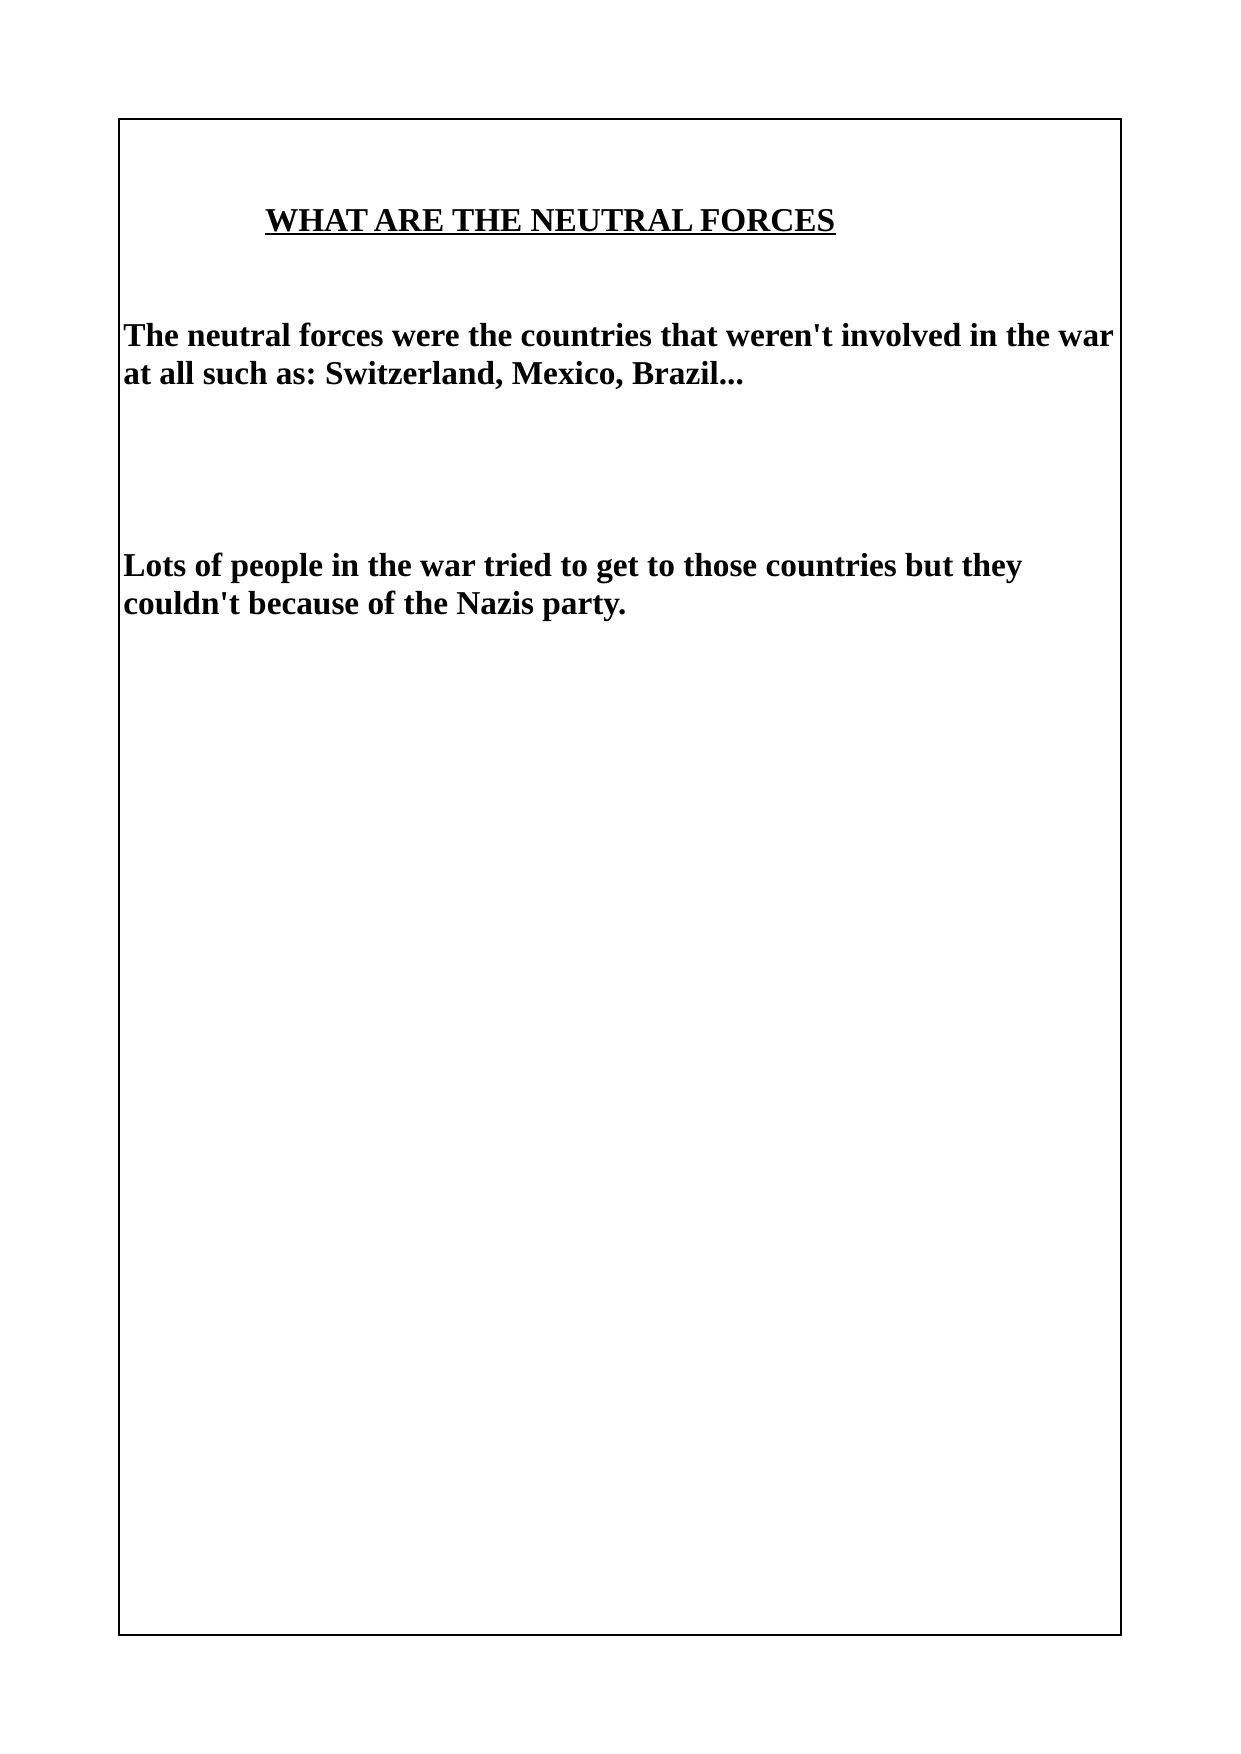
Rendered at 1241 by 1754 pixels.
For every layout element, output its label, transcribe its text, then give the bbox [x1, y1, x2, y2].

text Lots of people in the war tried to get to those countries but they couldn't because of the Nazis party. [123, 545, 1117, 621]
text The neutral forces were the countries that weren't involved in the war at all such as: Switzerland, Mexico, Brazil... [123, 315, 1117, 391]
text WHAT ARE THE NEUTRAL FORCES [123, 200, 1117, 238]
